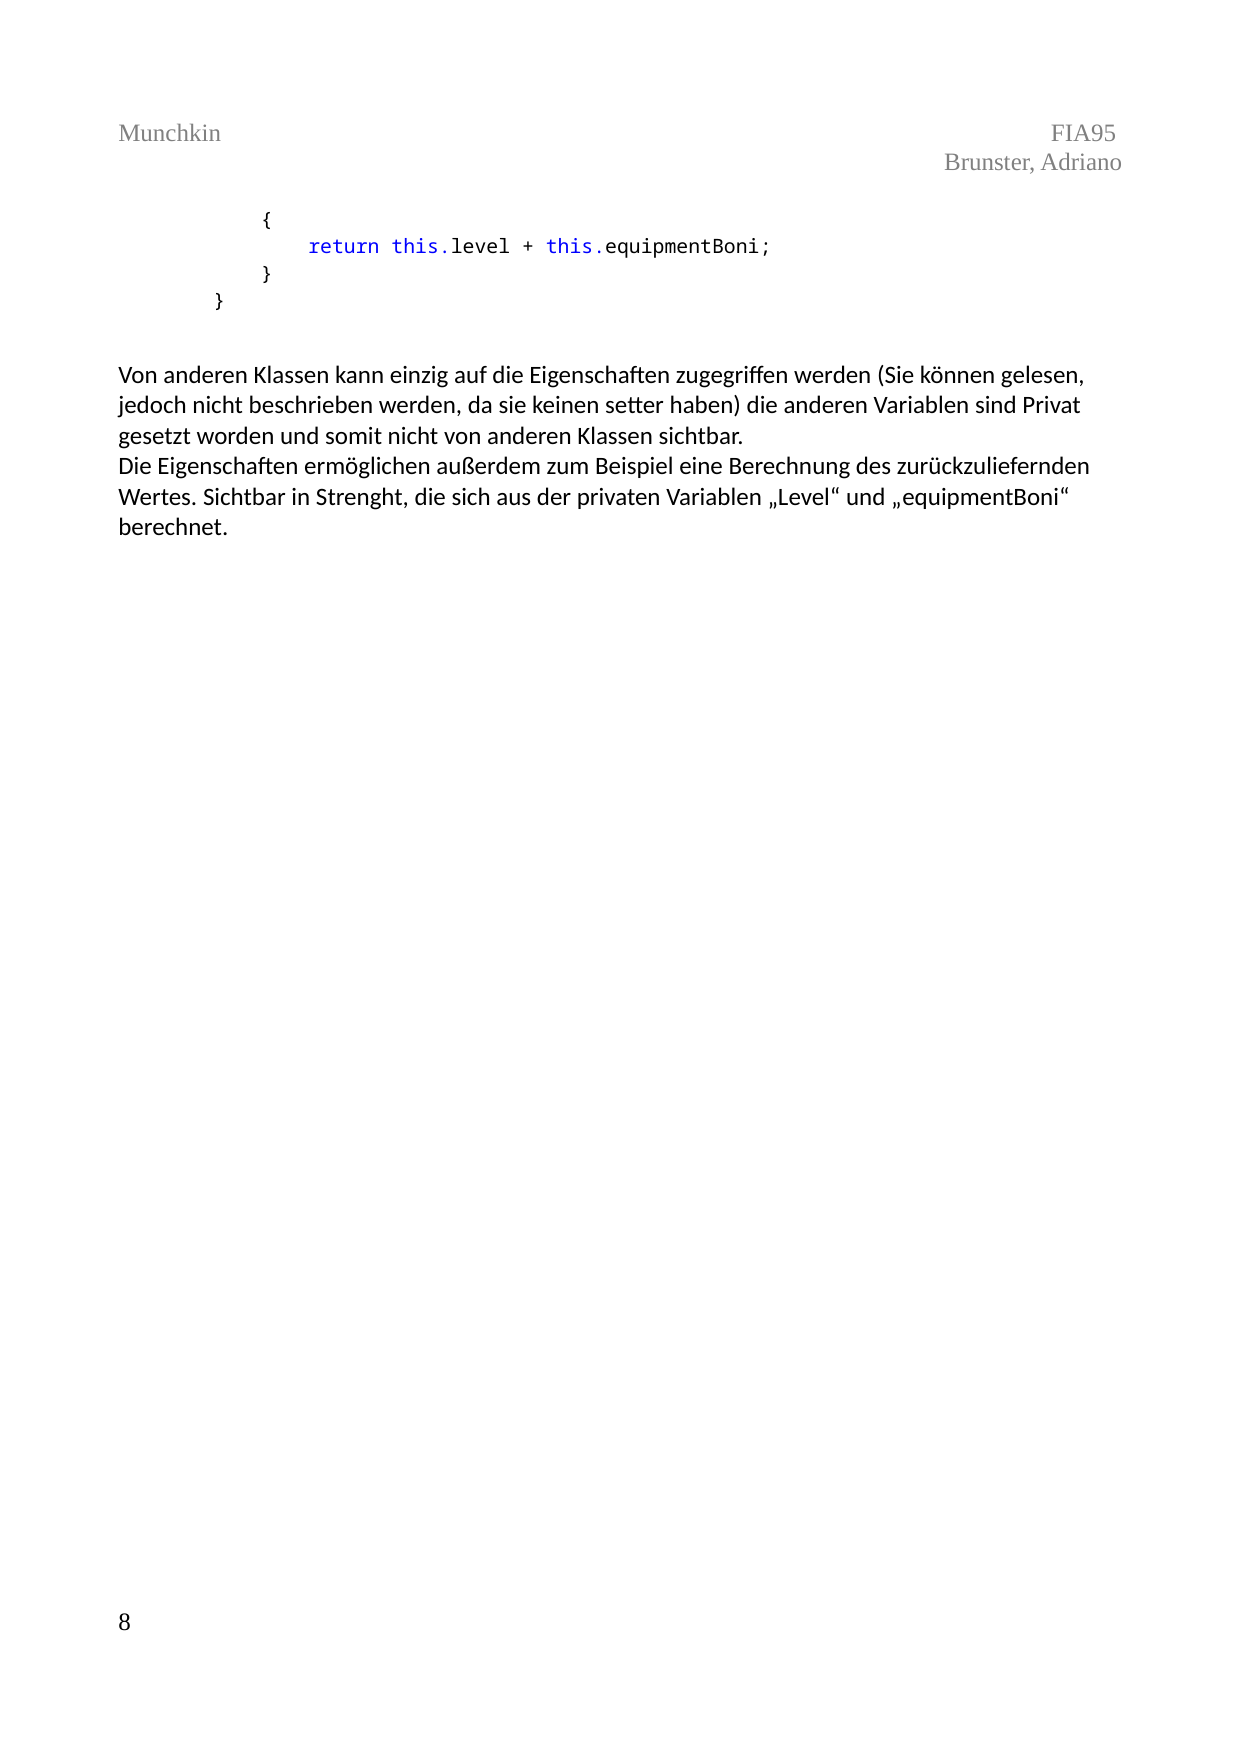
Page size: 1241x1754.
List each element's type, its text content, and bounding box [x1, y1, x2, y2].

text Von anderen Klassen kann einzig auf die Eigenschaften zugegriffen werden (Sie können gelesen, jedoch nicht beschrieben werden, da sie keinen setter haben) die anderen Variablen sind Privat gesetzt worden und somit nicht von anderen Klassen sichtbar. [118, 359, 1122, 450]
text } [118, 286, 1122, 313]
text { [118, 205, 1122, 232]
text return this.level + this.equipmentBoni; [118, 232, 1122, 259]
text Die Eigenschaften ermöglichen außerdem zum Beispiel eine Berechnung des zurückzuliefernden Wertes. Sichtbar in Strenght, die sich aus der privaten Variablen „Level“ und „equipmentBoni“ berechnet. [118, 450, 1122, 542]
text } [118, 259, 1122, 286]
